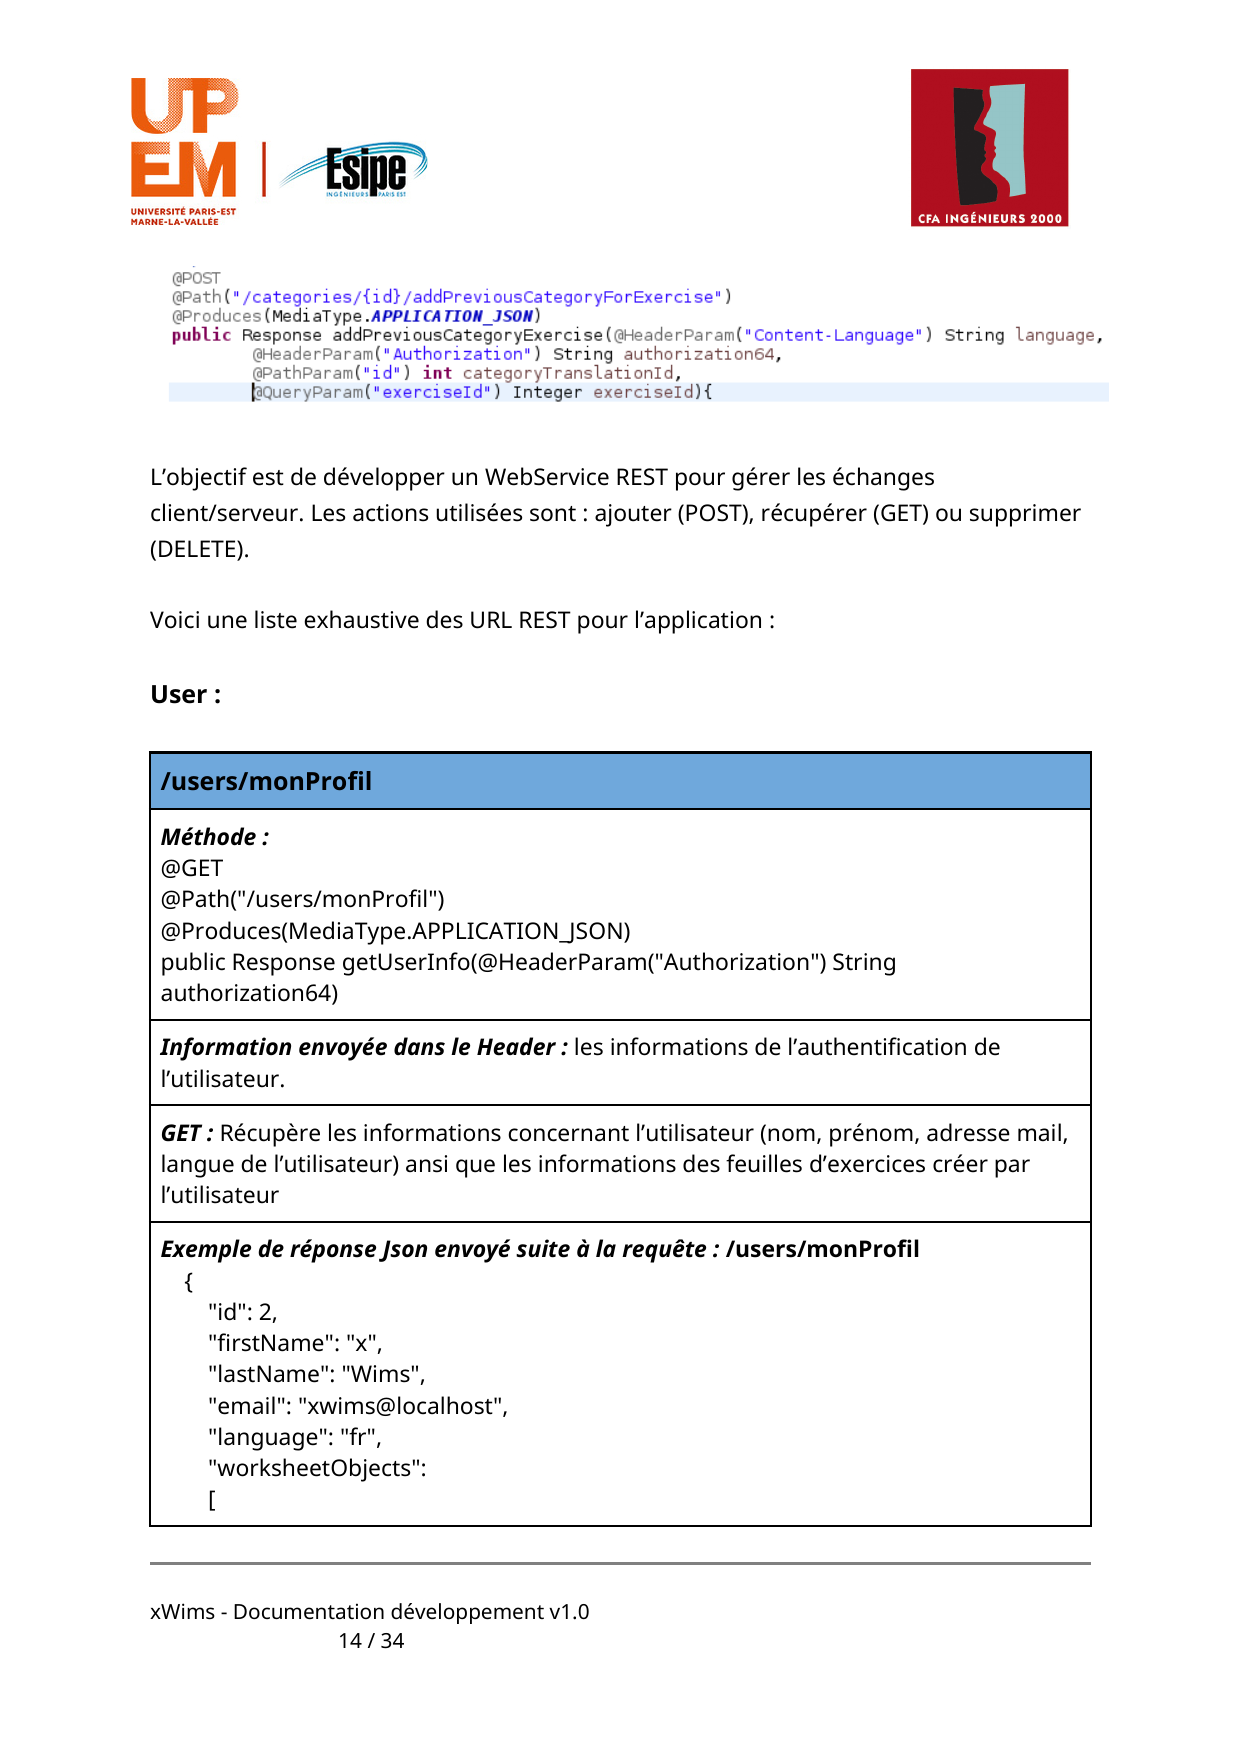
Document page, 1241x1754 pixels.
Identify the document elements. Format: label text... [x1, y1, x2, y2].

picture [131, 78, 428, 225]
table_cell Exemple de réponse Json envoyé suite à la requête : /users/monProfil { "id": 2, "firstName": "x", "lastName": "Wims", "email": "xwims@localhost", "language": "fr", "worksheetObjects": [ [151, 1223, 1090, 1525]
table_cell Information envoyée dans le Header : les informations de l’authentification de l’utilisateur. [151, 1021, 1090, 1104]
text L’objectif est de développer un WebService REST pour gérer les échanges client/serveur. Les actions utilisées sont : ajouter (POST), récupérer (GET) ou supprimer (DELETE). [150, 461, 1091, 564]
table_cell GET : Récupère les informations concernant l’utilisateur (nom, prénom, adresse mail, langue de l’utilisateur) ansi que les informations des feuilles d’exercices créer par l’utilisateur [151, 1106, 1090, 1221]
table_cell Méthode : @GET @Path("/users/monProfil") @Produces(MediaType.APPLICATION_JSON) public Response getUserInfo(@HeaderParam("Authorization") String authorization64) [151, 810, 1090, 1019]
text User : [150, 676, 1091, 710]
picture [907, 66, 1072, 230]
table_header /users/monProfil [151, 754, 1090, 808]
text Voici une liste exhaustive des URL REST pour l’application : [150, 604, 1091, 636]
picture [168, 266, 1109, 403]
